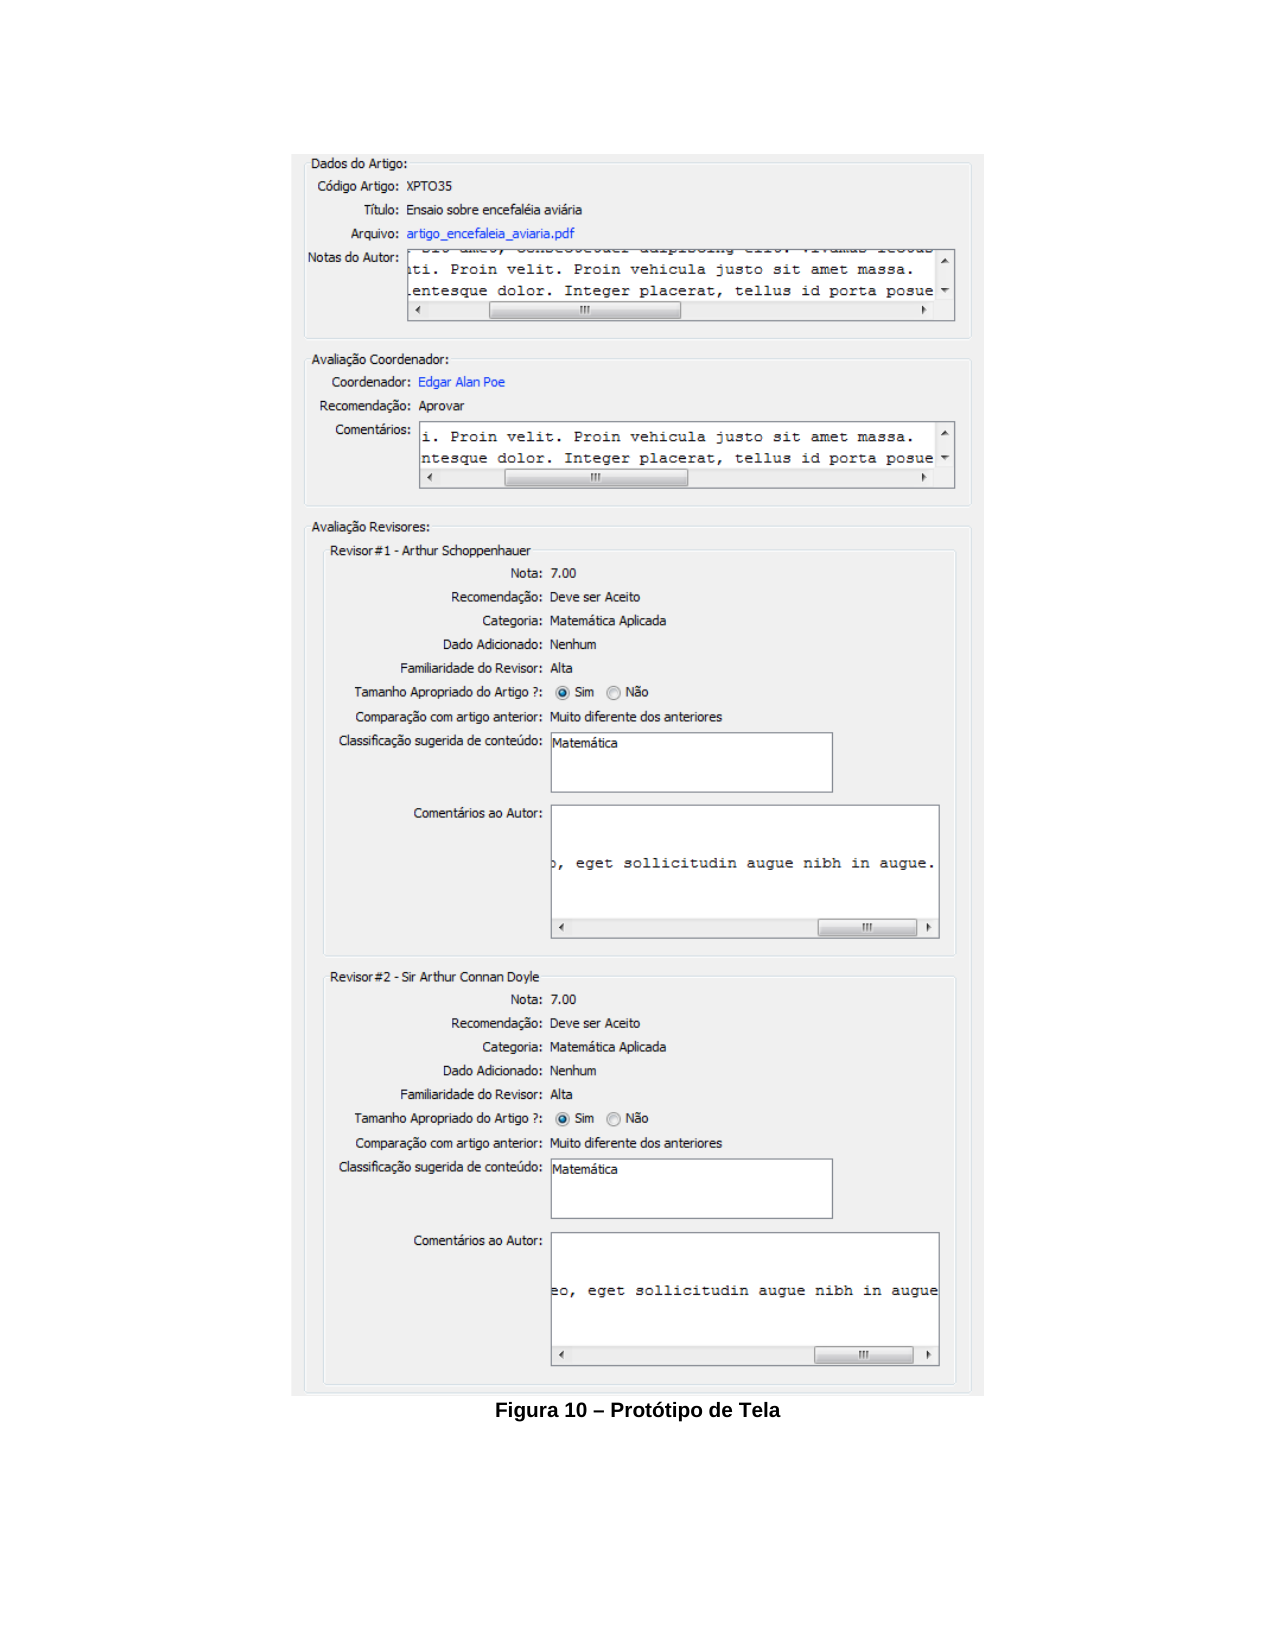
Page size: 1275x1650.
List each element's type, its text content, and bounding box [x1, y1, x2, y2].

text Figura 10 – Protótipo de Tela [118, 147, 1157, 1421]
picture [291, 154, 984, 1396]
